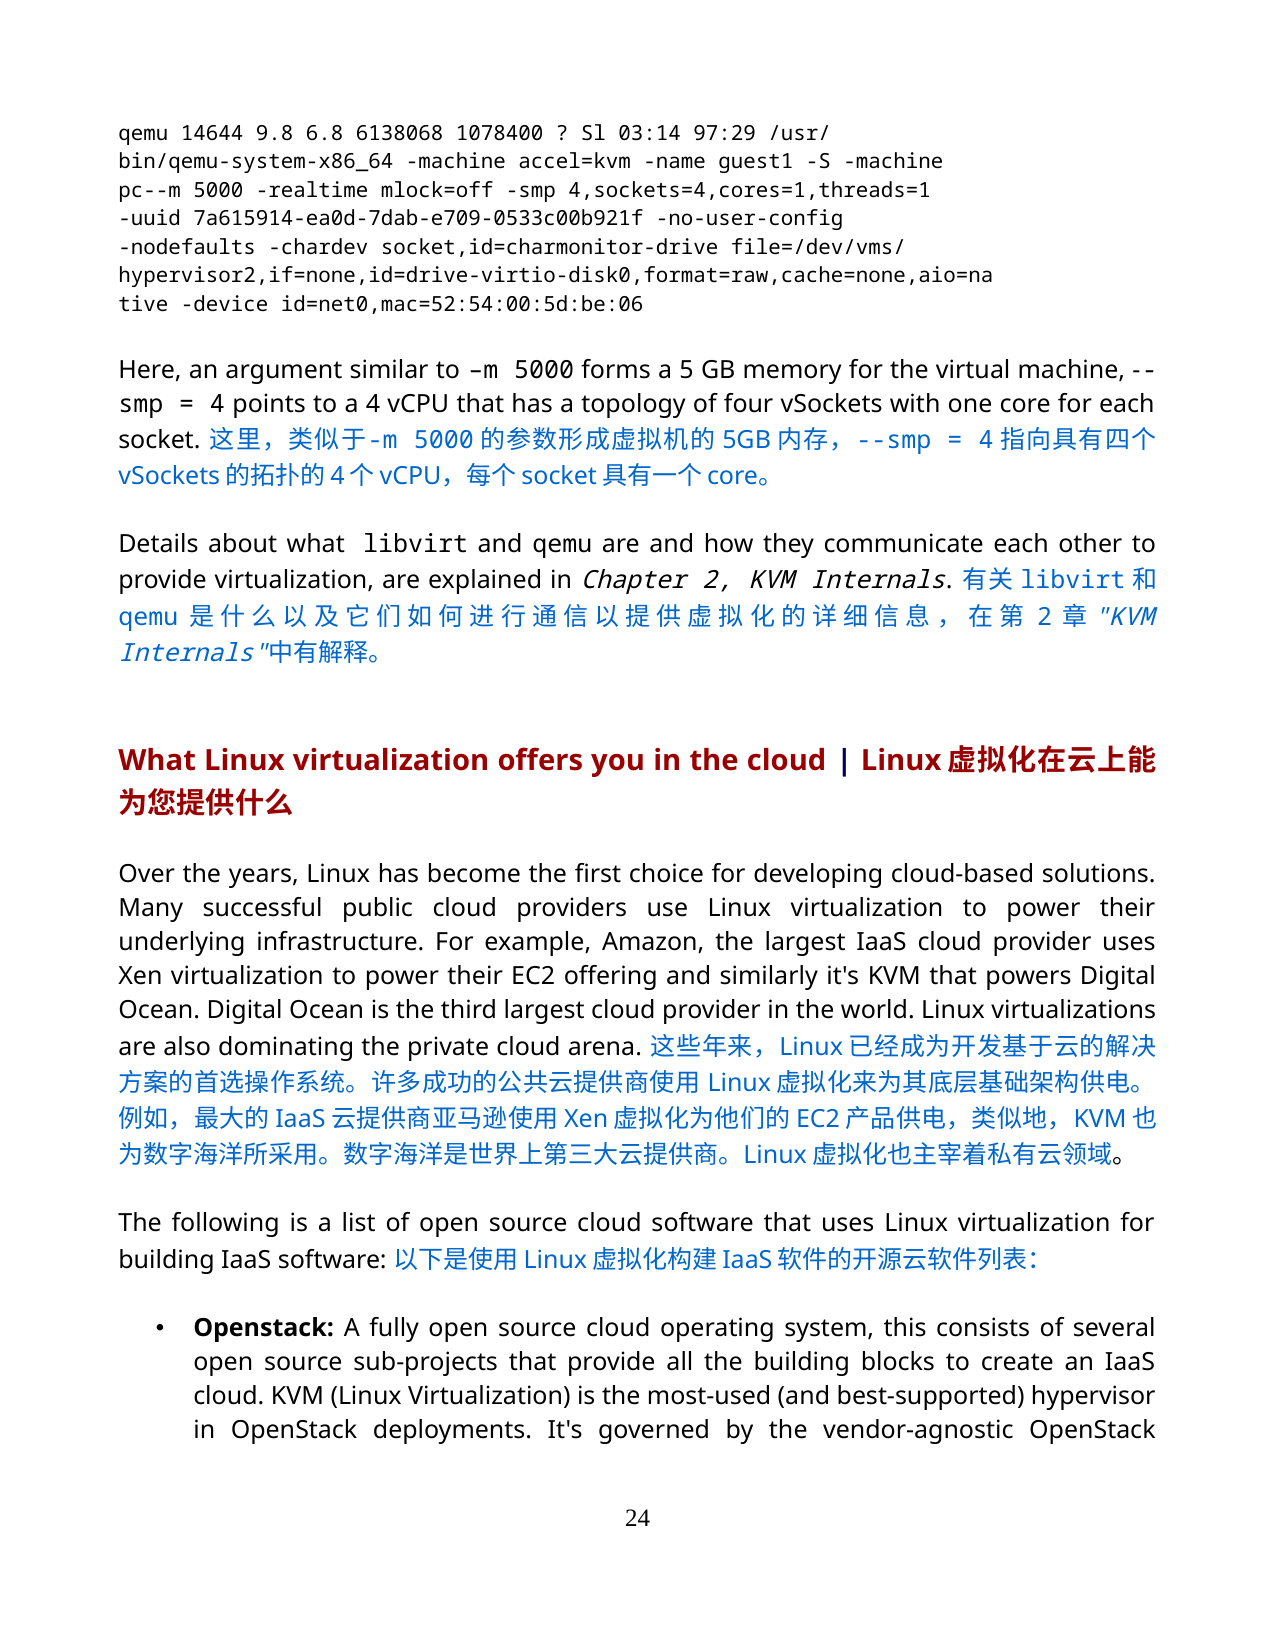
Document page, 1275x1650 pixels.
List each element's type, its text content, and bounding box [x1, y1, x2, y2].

text What Linux virtualization offers you in the cloud | Linux虚拟化在云上能为您提供什么 [118, 737, 1157, 822]
text bin/qemu-system-x86_64 -machine accel=kvm -name guest1 -S -machine [118, 147, 1157, 175]
text pc--m 5000 -realtime mlock=off -smp 4,sockets=4,cores=1,threads=1 [118, 175, 1157, 203]
text Over the years, Linux has become the first choice for developing cloud-based solutions. Many successful public cloud providers use Linux virtualization to power their underlying infrastructure. For example, Amazon, the largest IaaS cloud provider uses Xen virtualization to power their EC2 offering and similarly it's KVM that powers Digital Ocean. Digital Ocean is the third largest cloud provider in the world. Linux virtualizations are also dominating the private cloud arena. 这些年来，Linux已经成为开发基于云的解决方案的首选操作系统。许多成功的公共云提供商使用Linux虚拟化来为其底层基础架构供电。例如，最大的IaaS云提供商亚马逊使用Xen虚拟化为他们的EC2产品供电，类似地，KVM也为数字海洋所采用。数字海洋是世界上第三大云提供商。Linux虚拟化也主宰着私有云领域。 [118, 856, 1157, 1171]
text The following is a list of open source cloud software that uses Linux virtualization for building IaaS software: 以下是使用Linux虚拟化构建IaaS软件的开源云软件列表： [118, 1205, 1157, 1275]
text tive -device id=net0,mac=52:54:00:5d:be:06 [118, 289, 1157, 317]
text -uuid 7a615914-ea0d-7dab-e709-0533c00b921f -no-user-config [118, 203, 1157, 232]
list Openstack: A fully open source cloud operating system, this consists of several open source sub-projects that provide all the building blocks to create an IaaS cloud. KVM (Linux Virtualization) is the most-used (and best-supported) hypervisor in OpenStack deployments. It's governed by the vendor-agnostic OpenStack Foundation. How to build an OpenStack cloud using KVM is explained in detail in Chapter 6, Virtual Machine Lifecycle Management and Chapter 7, Templates and Snapshots. 一个完全开源的云操作系统，它包括几个开源子项目，提供所有构建块来创建IaaS云。 KVM（Linux虚拟化）是OpenStack部署中最常用的（也是支持最好的）虚拟机管理程序。它由与供应商无关的OpenStack基金会控制。如何使用KVM构建OpenStack云在第6章“虚拟机生命周期管理”和第7章“模板和快照”中有详细介绍。 [156, 1309, 1157, 1446]
text Here, an argument similar to –m 5000 forms a 5 GB memory for the virtual machine, --smp = 4 points to a 4 vCPU that has a topology of four vSockets with one core for each socket. 这里，类似于-m 5000的参数形成虚拟机的5GB内存，--smp = 4指向具有四个vSockets的拓扑的4个vCPU，每个socket具有一个core。 [118, 351, 1157, 492]
text qemu 14644 9.8 6.8 6138068 1078400 ? Sl 03:14 97:29 /usr/ [118, 118, 1157, 147]
text -nodefaults -chardev socket,id=charmonitor-drive file=/dev/vms/ [118, 232, 1157, 260]
text Details about what libvirt and qemu are and how they communicate each other to provide virtualization, are explained in Chapter 2, KVM Internals. 有关libvirt和qemu是什么以及它们如何进行通信以提供虚拟化的详细信息，在第2章"KVM Internals"中有解释。 [118, 526, 1157, 669]
text hypervisor2,if=none,id=drive-virtio-disk0,format=raw,cache=none,aio=na [118, 260, 1157, 289]
